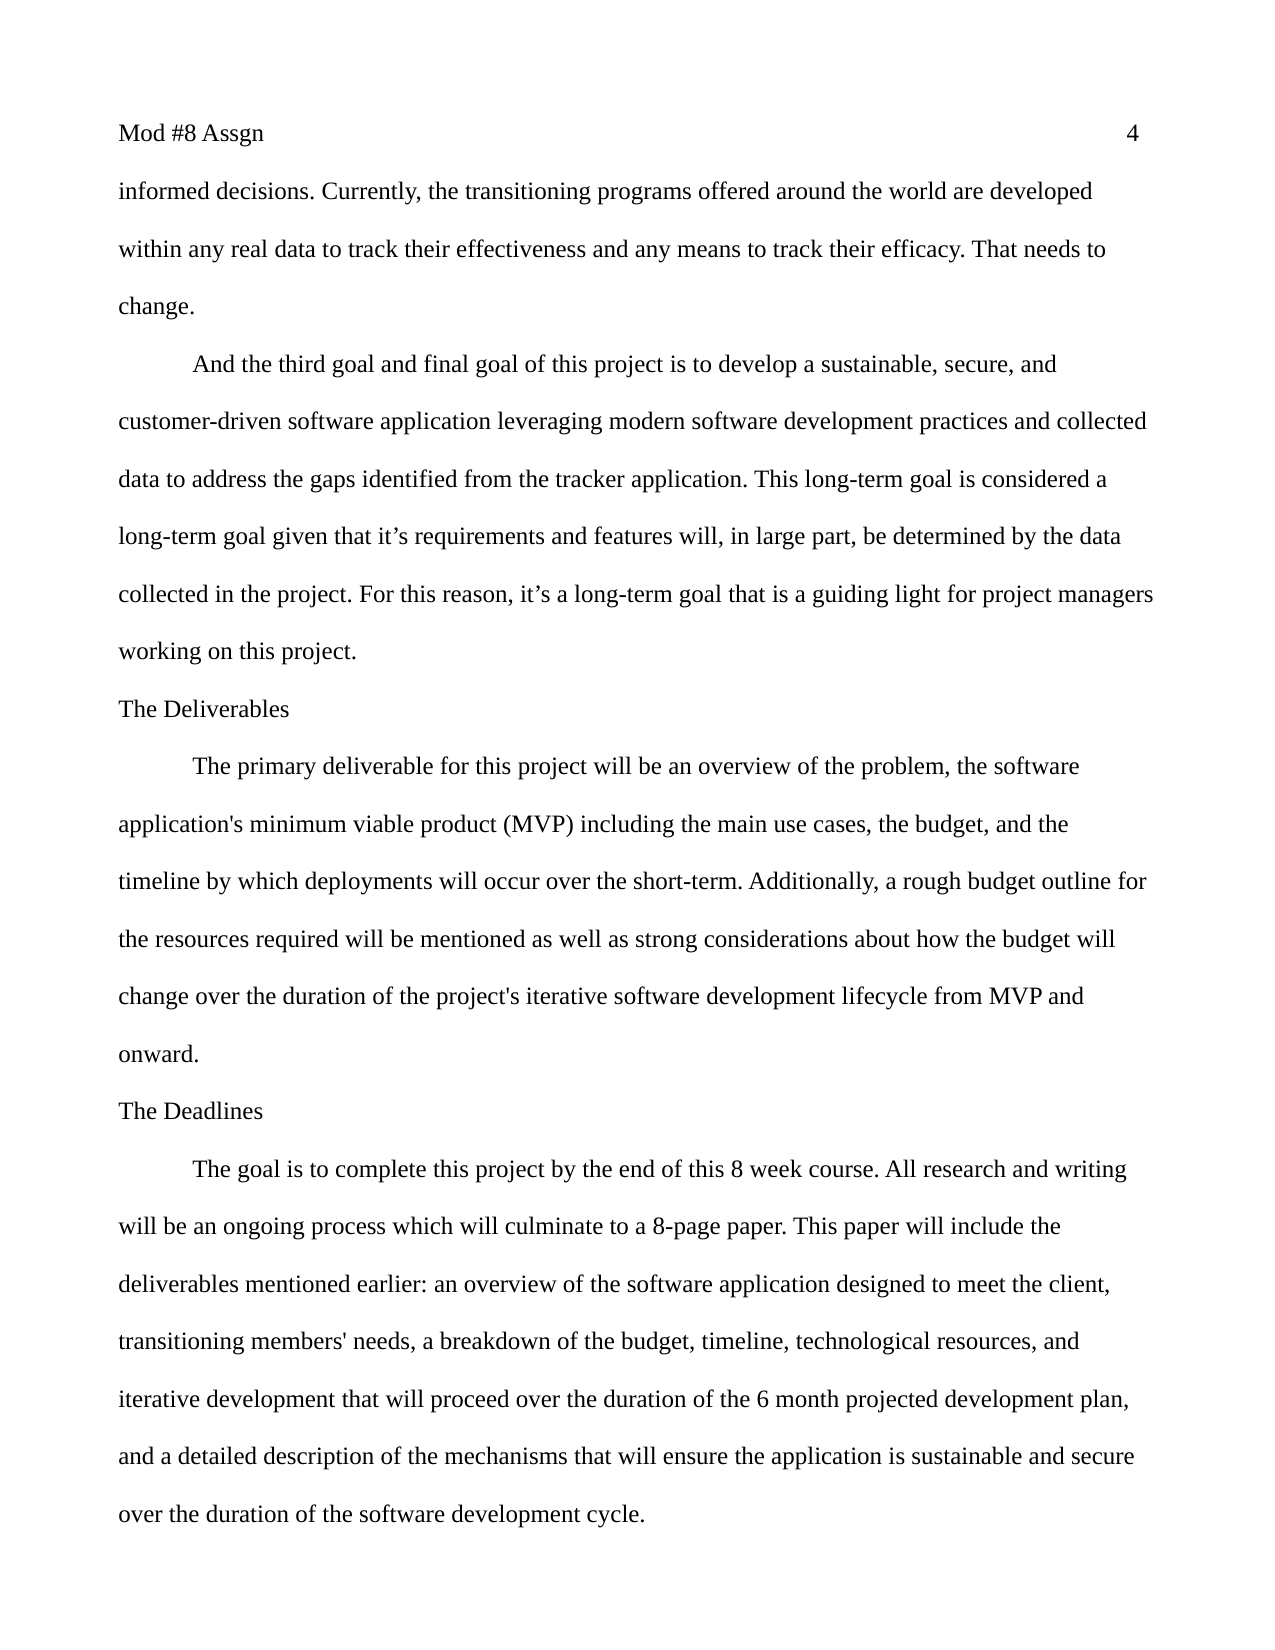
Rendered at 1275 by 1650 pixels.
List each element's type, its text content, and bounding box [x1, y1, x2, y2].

text The Deadlines [118, 1096, 1157, 1125]
text The Deliverables [118, 694, 1157, 723]
text informed decisions. Currently, the transitioning programs offered around the world are developed within any real data to track their effectiveness and any means to track their efficacy. That needs to change. [118, 176, 1157, 320]
text The primary deliverable for this project will be an overview of the problem, the software application's minimum viable product (MVP) including the main use cases, the budget, and the timeline by which deployments will occur over the short-term. Additionally, a rough budget outline for the resources required will be mentioned as well as strong considerations about how the budget will change over the duration of the project's iterative software development lifecycle from MVP and onward. [118, 751, 1157, 1068]
text And the third goal and final goal of this project is to develop a sustainable, secure, and customer-driven software application leveraging modern software development practices and collected data to address the gaps identified from the tracker application. This long-term goal is considered a long-term goal given that it’s requirements and features will, in large part, be determined by the data collected in the project. For this reason, it’s a long-term goal that is a guiding light for project managers working on this project. [118, 349, 1157, 665]
text The goal is to complete this project by the end of this 8 week course. All research and writing will be an ongoing process which will culminate to a 8-page paper. This paper will include the deliverables mentioned earlier: an overview of the software application designed to meet the client, transitioning members' needs, a breakdown of the budget, timeline, technological resources, and iterative development that will proceed over the duration of the 6 month projected development plan, and a detailed description of the mechanisms that will ensure the application is sustainable and secure over the duration of the software development cycle. [118, 1154, 1157, 1528]
